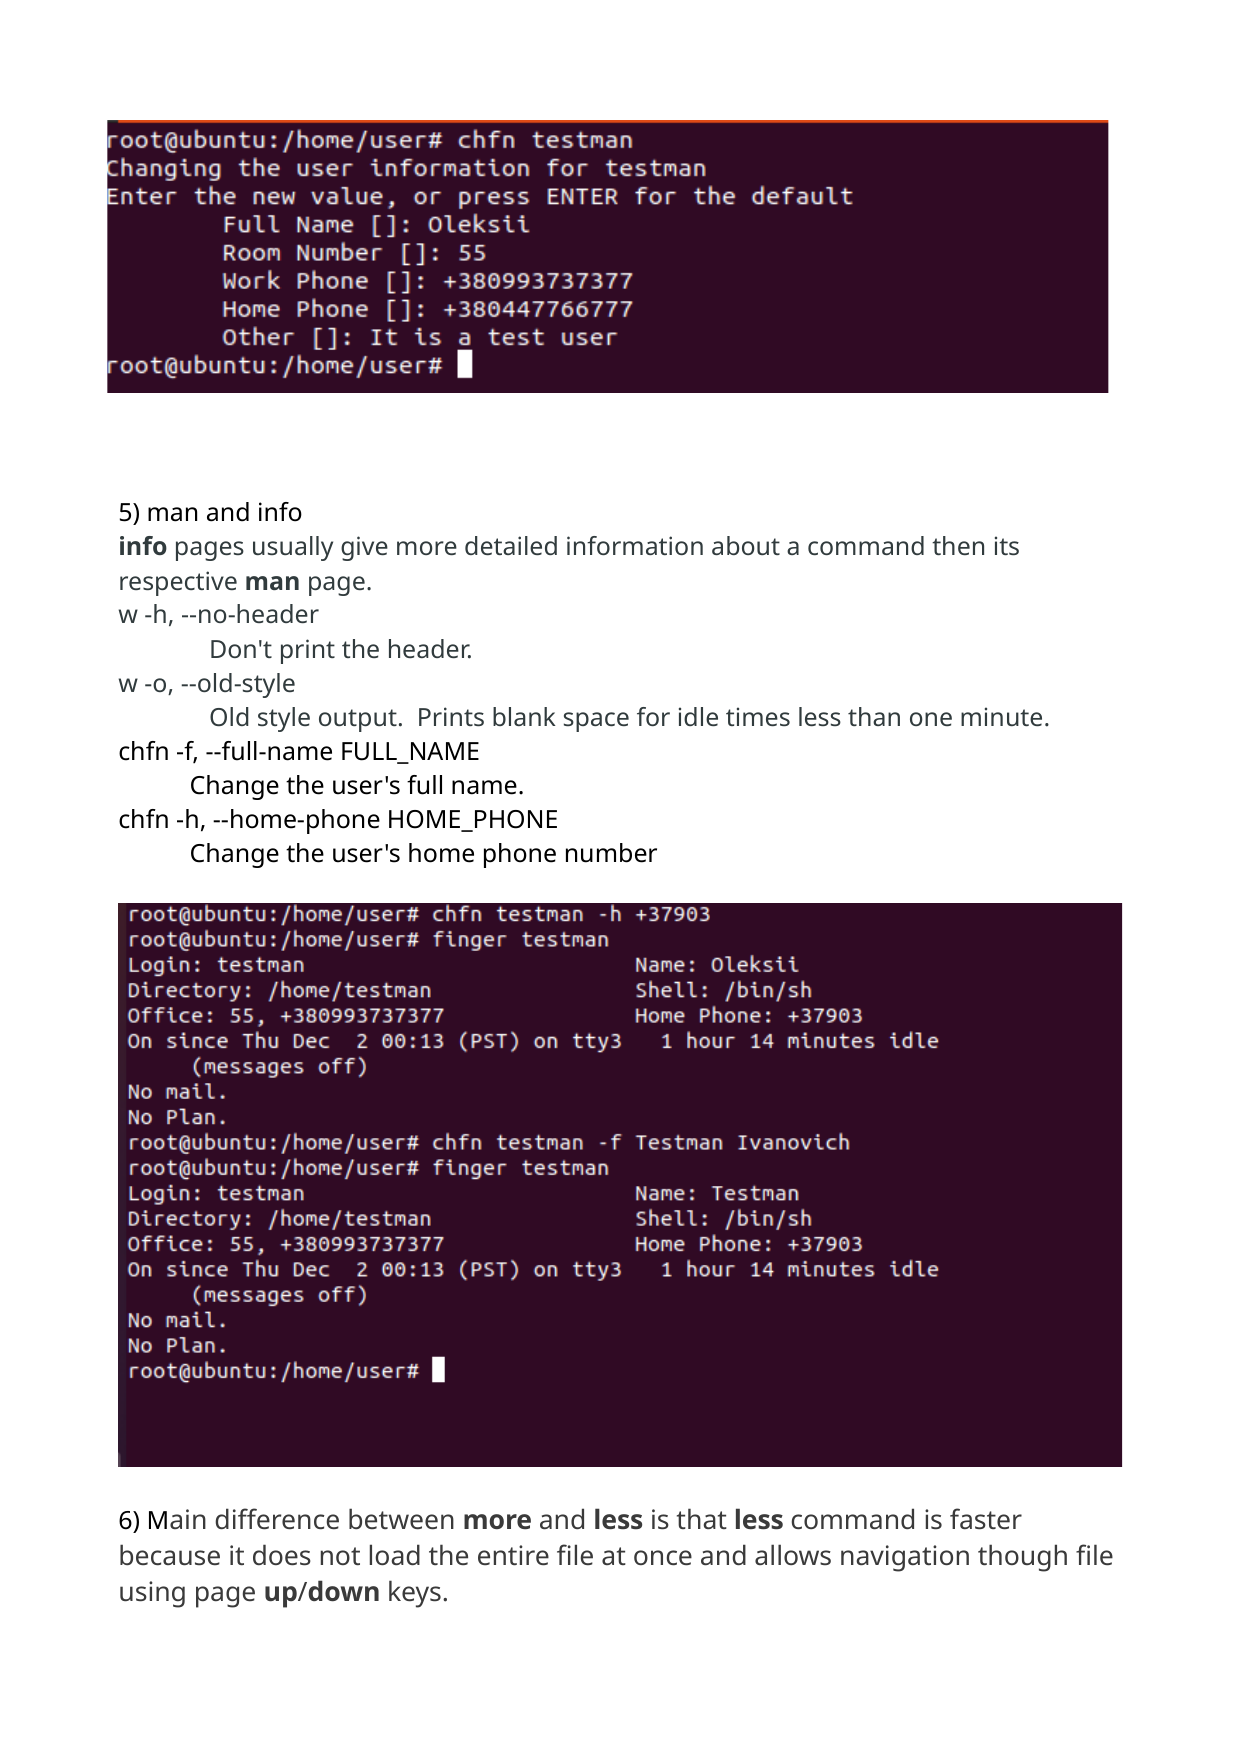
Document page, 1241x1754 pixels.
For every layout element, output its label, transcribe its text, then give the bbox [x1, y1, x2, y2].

picture [118, 903, 1123, 1467]
text 6) Main difference between more and less is that less command is faster because it does not load the entire file at once and allows navigation though file using page up/down keys. [118, 1501, 1122, 1609]
text chfn -h, --home-phone HOME_PHONE [118, 802, 1122, 836]
text Old style output. Prints blank space for idle times less than one minute. [118, 699, 1122, 733]
picture [107, 120, 1109, 393]
text info pages usually give more detailed information about a command then its respective man page. [118, 529, 1122, 597]
text Don't print the header. [118, 631, 1122, 665]
text Change the user's home phone number [118, 836, 1122, 870]
text Change the user's full name. [118, 767, 1122, 802]
text w -o, --old-style [118, 665, 1122, 699]
text 5) man and info [118, 495, 1122, 529]
text w -h, --no-header [118, 597, 1122, 631]
text chfn -f, --full-name FULL_NAME [118, 733, 1122, 767]
